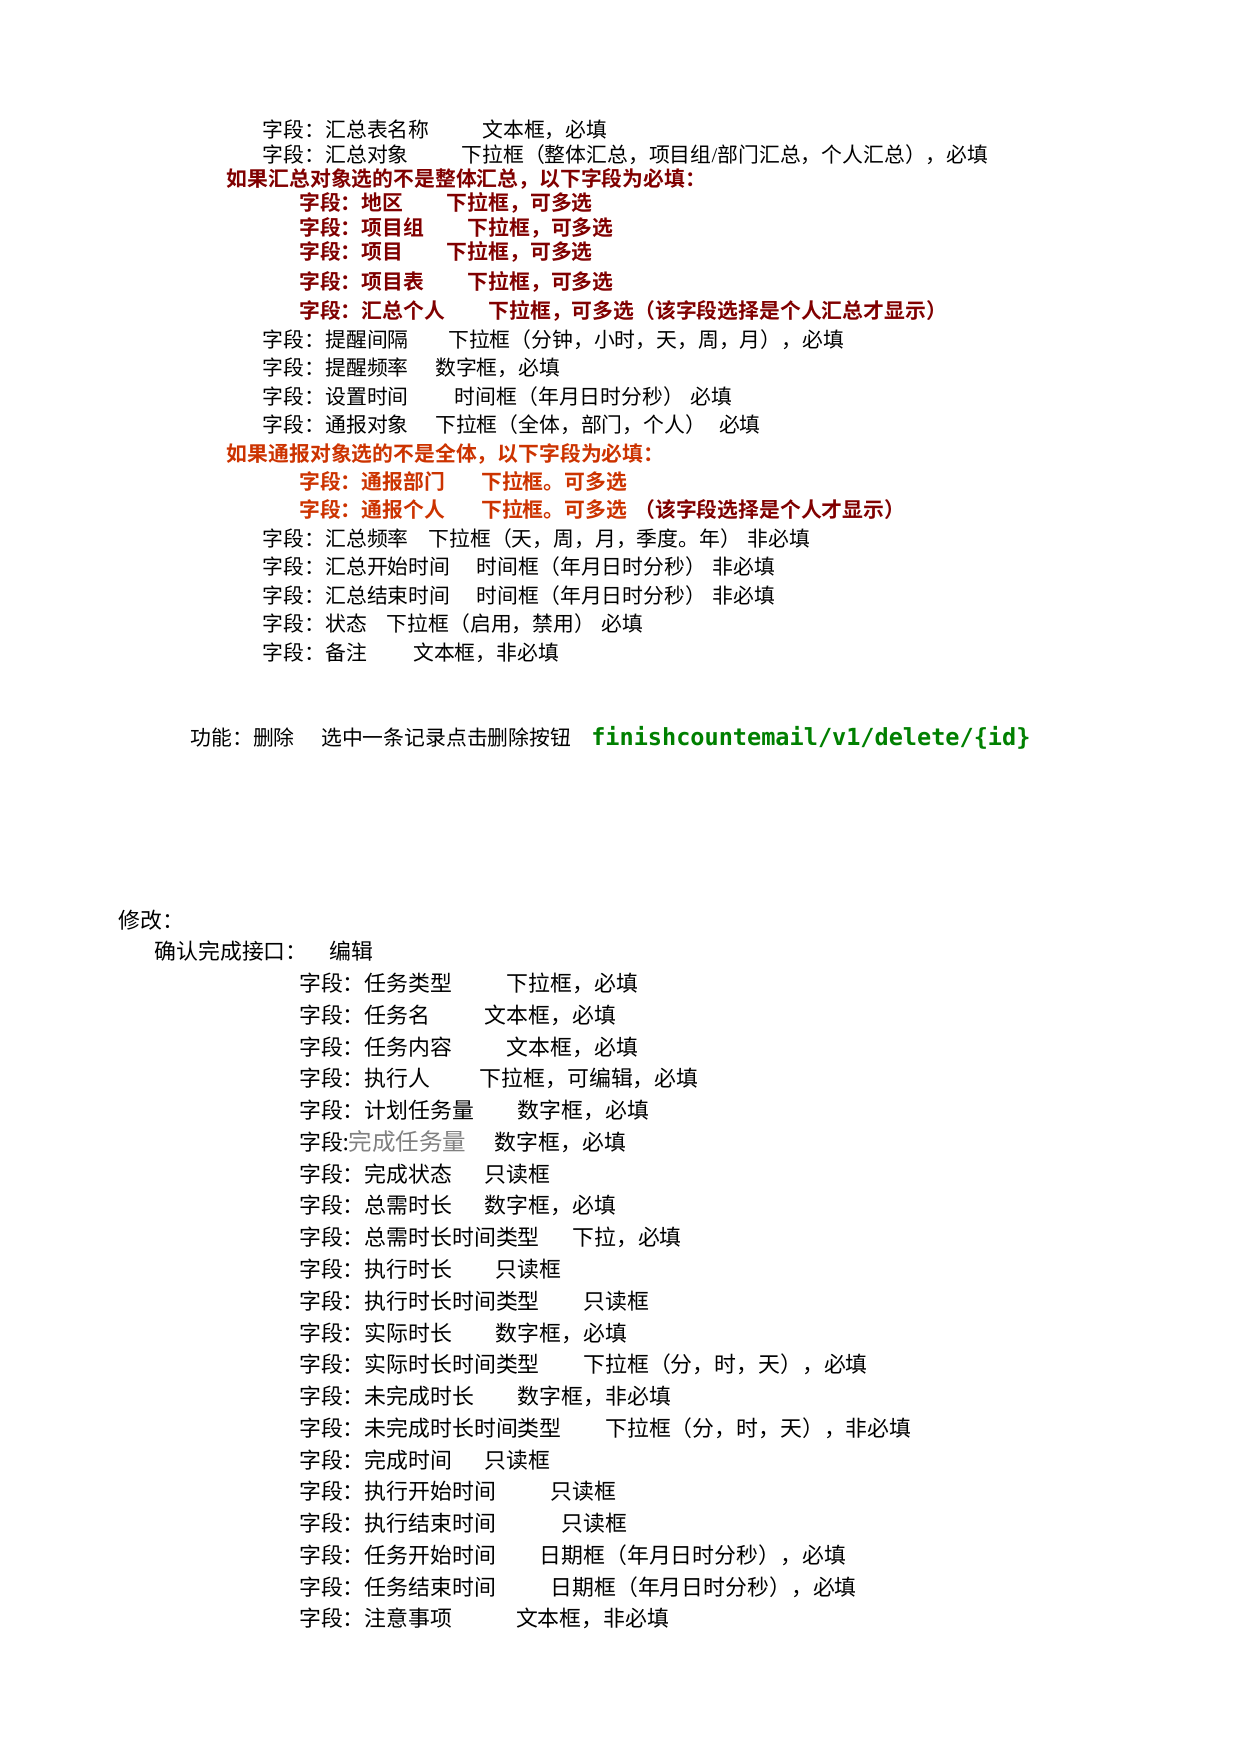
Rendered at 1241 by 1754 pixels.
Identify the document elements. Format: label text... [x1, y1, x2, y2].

text 修改： [118, 903, 1122, 934]
text 字段：计划任务量 数字框，必填 [118, 1093, 1122, 1125]
text 字段：汇总结束时间 时间框（年月日时分秒） 非必填 [118, 581, 1122, 609]
text 字段：任务结束时间 日期框（年月日时分秒），必填 [118, 1570, 1122, 1601]
text 字段：汇总开始时间 时间框（年月日时分秒） 非必填 [118, 552, 1122, 581]
text 如果通报对象选的不是全体，以下字段为必填： [118, 439, 1122, 467]
text 确认完成接口： 编辑 [118, 934, 1122, 966]
text 字段：执行时长时间类型 只读框 [118, 1284, 1122, 1316]
text 字段：备注 文本框，非必填 [118, 638, 1122, 666]
text 字段：执行结束时间 只读框 [118, 1506, 1122, 1538]
text 字段：实际时长 数字框，必填 [118, 1316, 1122, 1347]
text 字段：完成时间 只读框 [118, 1443, 1122, 1474]
text 字段：汇总个人 下拉框，可多选（该字段选择是个人汇总才显示） [118, 296, 1122, 325]
text 字段：执行人 下拉框，可编辑，必填 [118, 1061, 1122, 1093]
text 字段：任务类型 下拉框，必填 [118, 966, 1122, 998]
text 功能：删除 选中一条记录点击删除按钮 finishcountemail/v1/delete/{id} [118, 723, 1122, 751]
text 字段：执行时长 只读框 [118, 1252, 1122, 1284]
text 字段：总需时长时间类型 下拉，必填 [118, 1220, 1122, 1252]
text 字段：通报部门 下拉框。可多选 [118, 467, 1122, 496]
text 字段：任务名 文本框，必填 [118, 998, 1122, 1029]
text 字段：总需时长 数字框，必填 [118, 1188, 1122, 1220]
text 字段：未完成时长时间类型 下拉框（分，时，天），非必填 [118, 1411, 1122, 1443]
text 字段：注意事项 文本框，非必填 [118, 1601, 1122, 1633]
text 字段：提醒间隔 下拉框（分钟，小时，天，周，月），必填 [118, 325, 1122, 353]
text 如果汇总对象选的不是整体汇总，以下字段为必填： [118, 167, 1122, 191]
text 字段：汇总对象 下拉框（整体汇总，项目组/部门汇总，个人汇总），必填 [118, 142, 1122, 167]
text 字段：项目组 下拉框，可多选 [118, 216, 1122, 240]
text 字段：执行开始时间 只读框 [118, 1474, 1122, 1506]
text 字段：项目 下拉框，可多选 [118, 240, 1122, 264]
text 字段：状态 下拉框（启用，禁用） 必填 [118, 609, 1122, 638]
text 字段:完成任务量 数字框，必填 [118, 1125, 1122, 1157]
text 字段：任务开始时间 日期框（年月日时分秒），必填 [118, 1538, 1122, 1570]
text 字段：地区 下拉框，可多选 [118, 191, 1122, 216]
text 字段：设置时间 时间框（年月日时分秒） 必填 [118, 382, 1122, 410]
text 字段：完成状态 只读框 [118, 1157, 1122, 1188]
text 字段：提醒频率 数字框，必填 [118, 353, 1122, 382]
text 字段：汇总频率 下拉框（天，周，月，季度。年） 非必填 [118, 524, 1122, 552]
text 字段：未完成时长 数字框，非必填 [118, 1379, 1122, 1411]
text 字段：汇总表名称 文本框，必填 [118, 118, 1122, 142]
text 字段：通报个人 下拉框。可多选 （该字段选择是个人才显示） [118, 496, 1122, 524]
text 字段：项目表 下拉框，可多选 [118, 264, 1122, 296]
text 字段：通报对象 下拉框（全体，部门，个人） 必填 [118, 410, 1122, 439]
text 字段：任务内容 文本框，必填 [118, 1029, 1122, 1061]
text 字段：实际时长时间类型 下拉框（分，时，天），必填 [118, 1347, 1122, 1379]
